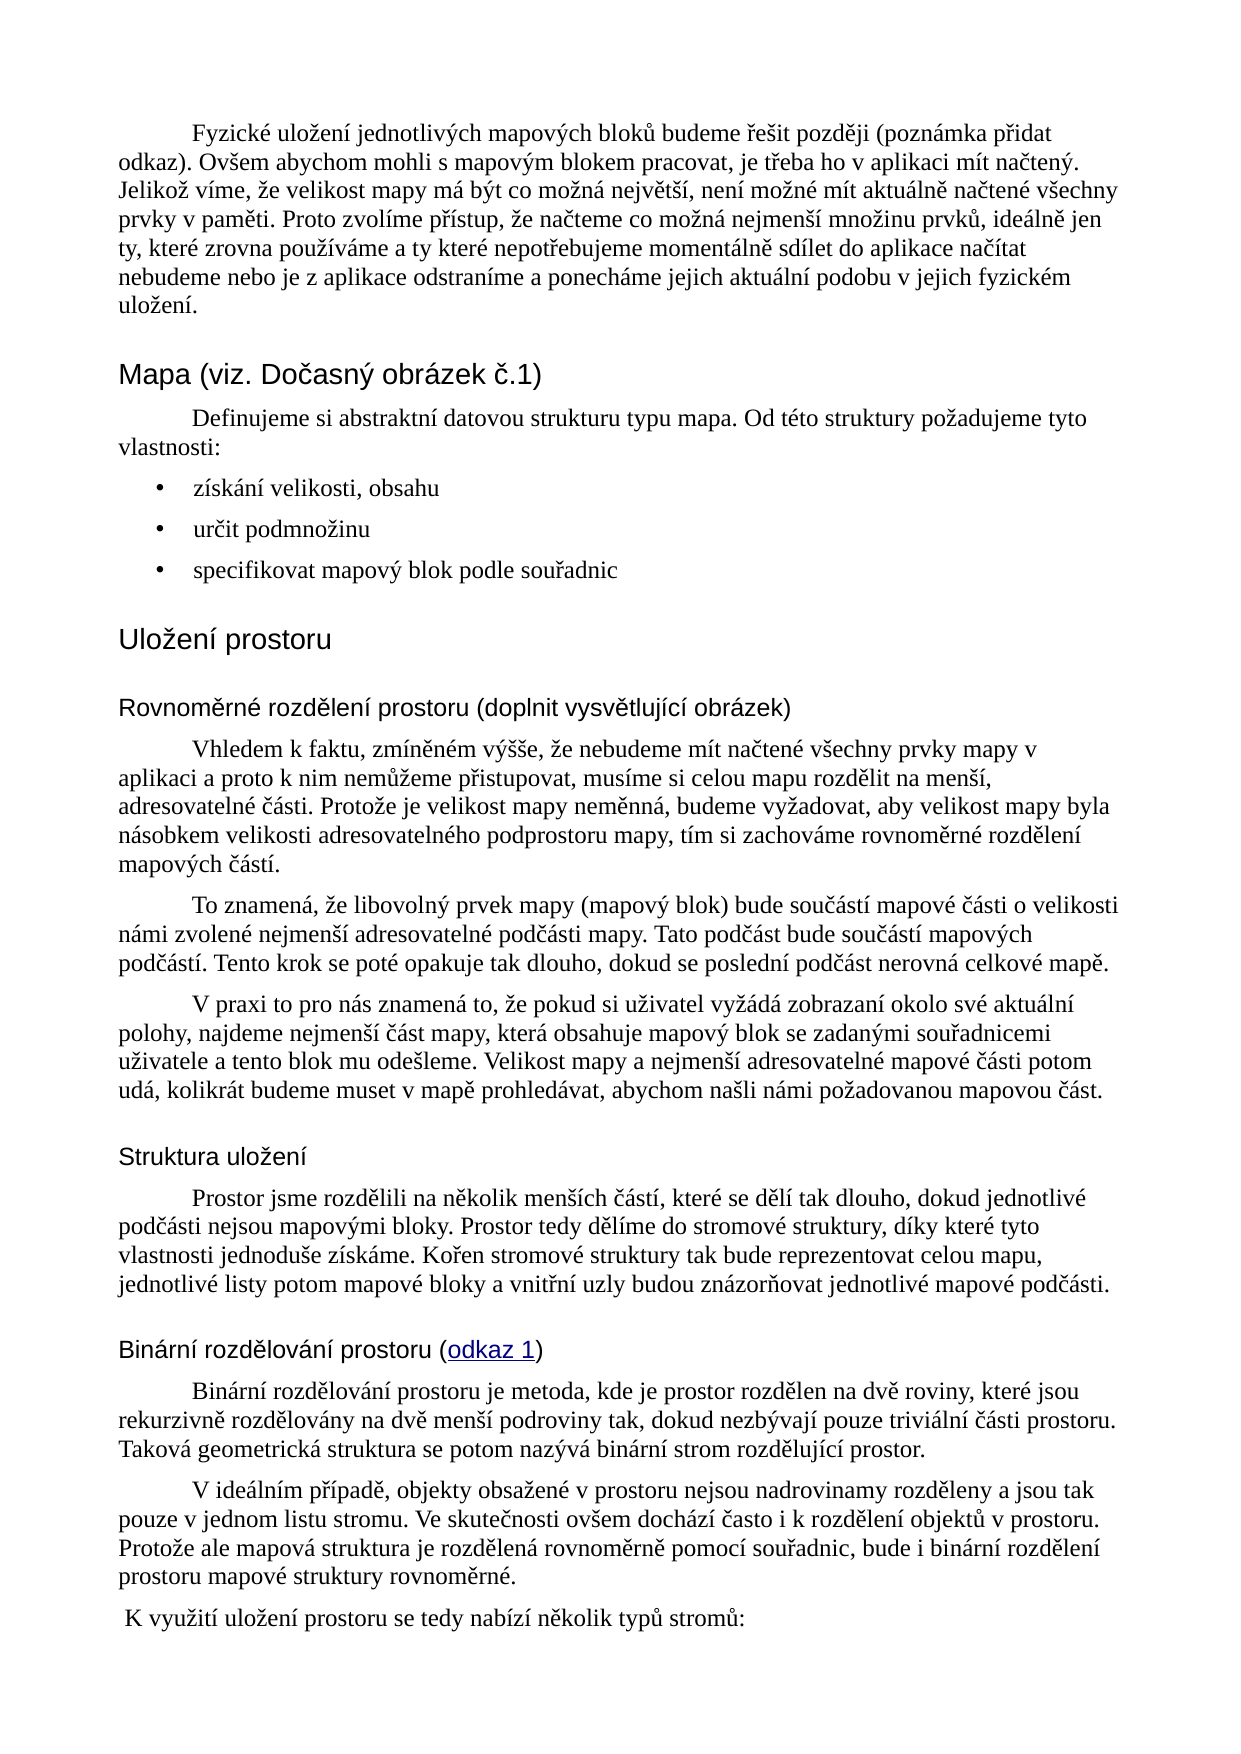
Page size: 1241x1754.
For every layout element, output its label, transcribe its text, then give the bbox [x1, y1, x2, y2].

subtitle Rovnoměrné rozdělení prostoru (doplnit vysvětlující obrázek) [118, 693, 1122, 721]
subtitle Struktura uložení [118, 1141, 1122, 1170]
text Vhledem k faktu, zmíněném výšše, že nebudeme mít načtené všechny prvky mapy v aplikaci a proto k nim nemůžeme přistupovat, musíme si celou mapu rozdělit na menší, adresovatelné části. Protože je velikost mapy neměnná, budeme vyžadovat, aby velikost mapy byla násobkem velikosti adresovatelného podprostoru mapy, tím si zachováme rovnoměrné rozdělení mapových částí. [118, 734, 1122, 878]
text Binární rozdělování prostoru je metoda, kde je prostor rozdělen na dvě roviny, které jsou rekurzivně rozdělovány na dvě menší podroviny tak, dokud nezbývají pouze triviální části prostoru. Taková geometrická struktura se potom nazývá binární strom rozdělující prostor. [118, 1376, 1122, 1463]
list určit podmnožinu [156, 514, 1122, 543]
list specifikovat mapový blok podle souřadnic [156, 555, 1122, 584]
subtitle Binární rozdělování prostoru (odkaz 1) [118, 1335, 1122, 1364]
text To znamená, že libovolný prvek mapy (mapový blok) bude součástí mapové části o velikosti námi zvolené nejmenší adresovatelné podčásti mapy. Tato podčást bude součástí mapových podčástí. Tento krok se poté opakuje tak dlouho, dokud se poslední podčást nerovná celkové mapě. [118, 890, 1122, 976]
text Prostor jsme rozdělili na několik menších částí, které se dělí tak dlouho, dokud jednotlivé podčásti nejsou mapovými bloky. Prostor tedy dělíme do stromové struktury, díky které tyto vlastnosti jednoduše získáme. Kořen stromové struktury tak bude reprezentovat celou mapu, jednotlivé listy potom mapové bloky a vnitřní uzly budou znázorňovat jednotlivé mapové podčásti. [118, 1183, 1122, 1298]
text V praxi to pro nás znamená to, že pokud si uživatel vyžádá zobrazaní okolo své aktuální polohy, najdeme nejmenší část mapy, která obsahuje mapový blok se zadanými souřadnicemi uživatele a tento blok mu odešleme. Velikost mapy a nejmenší adresovatelné mapové části potom udá, kolikrát budeme muset v mapě prohledávat, abychom našli námi požadovanou mapovou část. [118, 989, 1122, 1104]
text Definujeme si abstraktní datovou strukturu typu mapa. Od této struktury požadujeme tyto vlastnosti: [118, 403, 1122, 460]
text V ideálním případě, objekty obsažené v prostoru nejsou nadrovinamy rozděleny a jsou tak pouze v jednom listu stromu. Ve skutečnosti ovšem dochází často i k rozdělení objektů v prostoru. Protože ale mapová struktura je rozdělená rovnoměrně pomocí souřadnic, bude i binární rozdělení prostoru mapové struktury rovnoměrné. [118, 1475, 1122, 1590]
list získání velikosti, obsahu [156, 473, 1122, 502]
text Fyzické uložení jednotlivých mapových bloků budeme řešit později (poznámka přidat odkaz). Ovšem abychom mohli s mapovým blokem pracovat, je třeba ho v aplikaci mít načtený. Jelikož víme, že velikost mapy má být co možná největší, není možné mít aktuálně načtené všechny prvky v paměti. Proto zvolíme přístup, že načteme co možná nejmenší množinu prvků, ideálně jen ty, které zrovna používáme a ty které nepotřebujeme momentálně sdílet do aplikace načítat nebudeme nebo je z aplikace odstraníme a ponecháme jejich aktuální podobu v jejich fyzickém uložení. [118, 118, 1122, 319]
subtitle Mapa (viz. Dočasný obrázek č.1) [118, 357, 1122, 390]
subtitle Uložení prostoru [118, 622, 1122, 655]
text K využití uložení prostoru se tedy nabízí několik typů stromů: [118, 1603, 1122, 1631]
